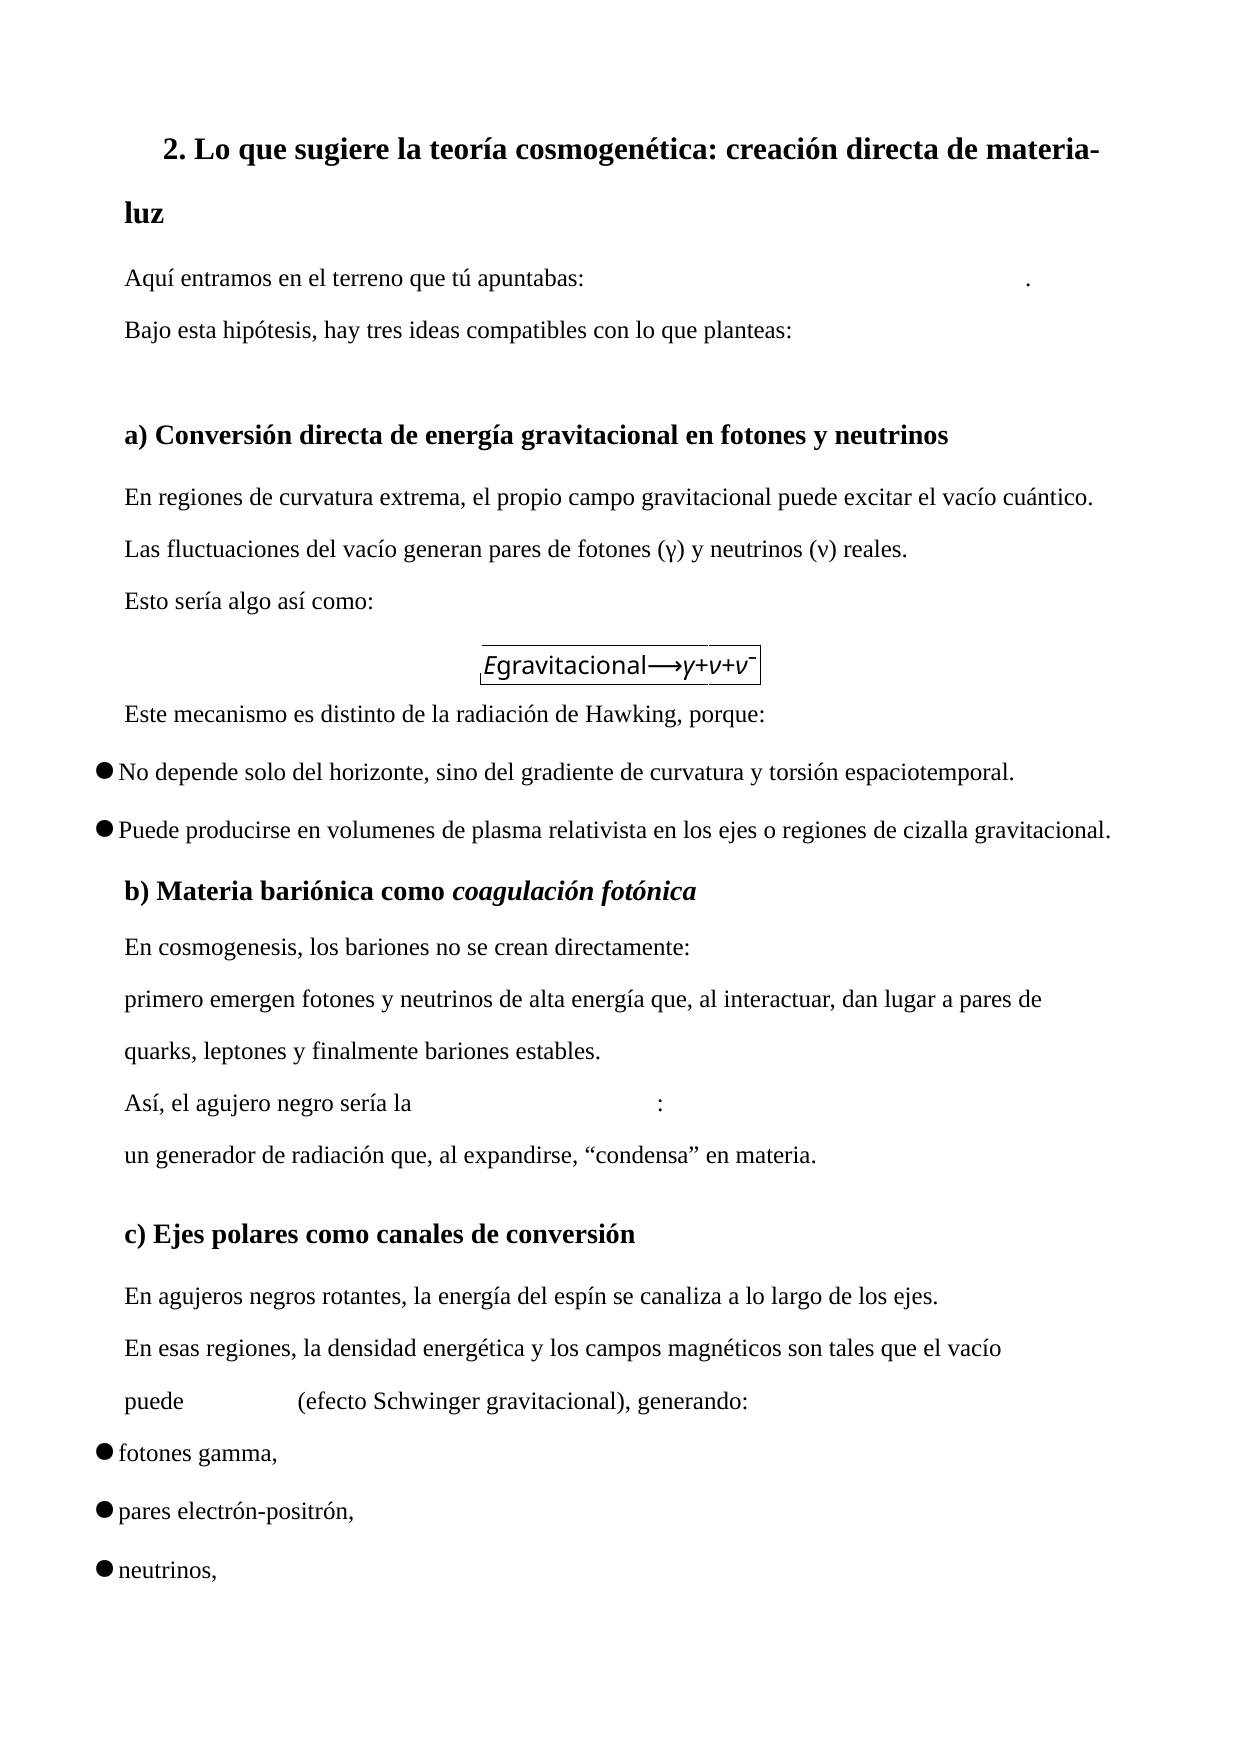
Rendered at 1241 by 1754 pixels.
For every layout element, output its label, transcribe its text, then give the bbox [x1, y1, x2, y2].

text En cosmogenesis, los bariones no se crean directamente: primero emergen fotones y neutrinos de alta energía que, al interactuar, dan lugar a pares de quarks, leptones y finalmente bariones estables. Así, el agujero negro sería la semilla fotónica inicial: un generador de radiación que, al expandirse, “condensa” en materia. [119, 926, 1122, 1172]
text Bajo esta hipótesis, hay tres ideas compatibles con lo que planteas: [119, 309, 1122, 347]
text Este mecanismo es distinto de la radiación de Hawking, porque: [119, 694, 1122, 730]
text En agujeros negros rotantes, la energía del espín se canaliza a lo largo de los ejes. En esas regiones, la densidad energética y los campos magnéticos son tales que el vacío puede romperse (efecto Schwinger gravitacional), generando: [119, 1275, 1122, 1417]
list pares electrón-positrón, [119, 1490, 1122, 1528]
list Puede producirse en volumenes de plasma relativista en los ejes o regiones de cizalla gravitacional. [119, 809, 1122, 847]
text Egravitacional​⟶γ+ν+νˉ [118, 644, 760, 684]
subtitle c) Ejes polares como canales de conversión [119, 1211, 1122, 1253]
list No depende solo del horizonte, sino del gradiente de curvatura y torsión espaciotemporal. [119, 751, 1122, 789]
text [761, 644, 1122, 684]
list fotones gamma, [119, 1432, 1122, 1470]
text En regiones de curvatura extrema, el propio campo gravitacional puede excitar el vacío cuántico. Las fluctuaciones del vacío generan pares de fotones (γ) y neutrinos (ν) reales. Esto sería algo así como: [119, 476, 1122, 621]
subtitle b) Materia bariónica como coagulación fotónica [119, 868, 1122, 909]
list neutrinos, [119, 1549, 1122, 1589]
subtitle a) Conversión directa de energía gravitacional en fotones y neutrinos [119, 412, 1122, 453]
text Aquí entramos en el terreno que tú apuntabas: el agujero negro no recicla, sino que crea. [119, 257, 1122, 295]
subtitle 🌌 2. Lo que sugiere la teoría cosmogenética: creación directa de materia-luz [119, 119, 1122, 233]
